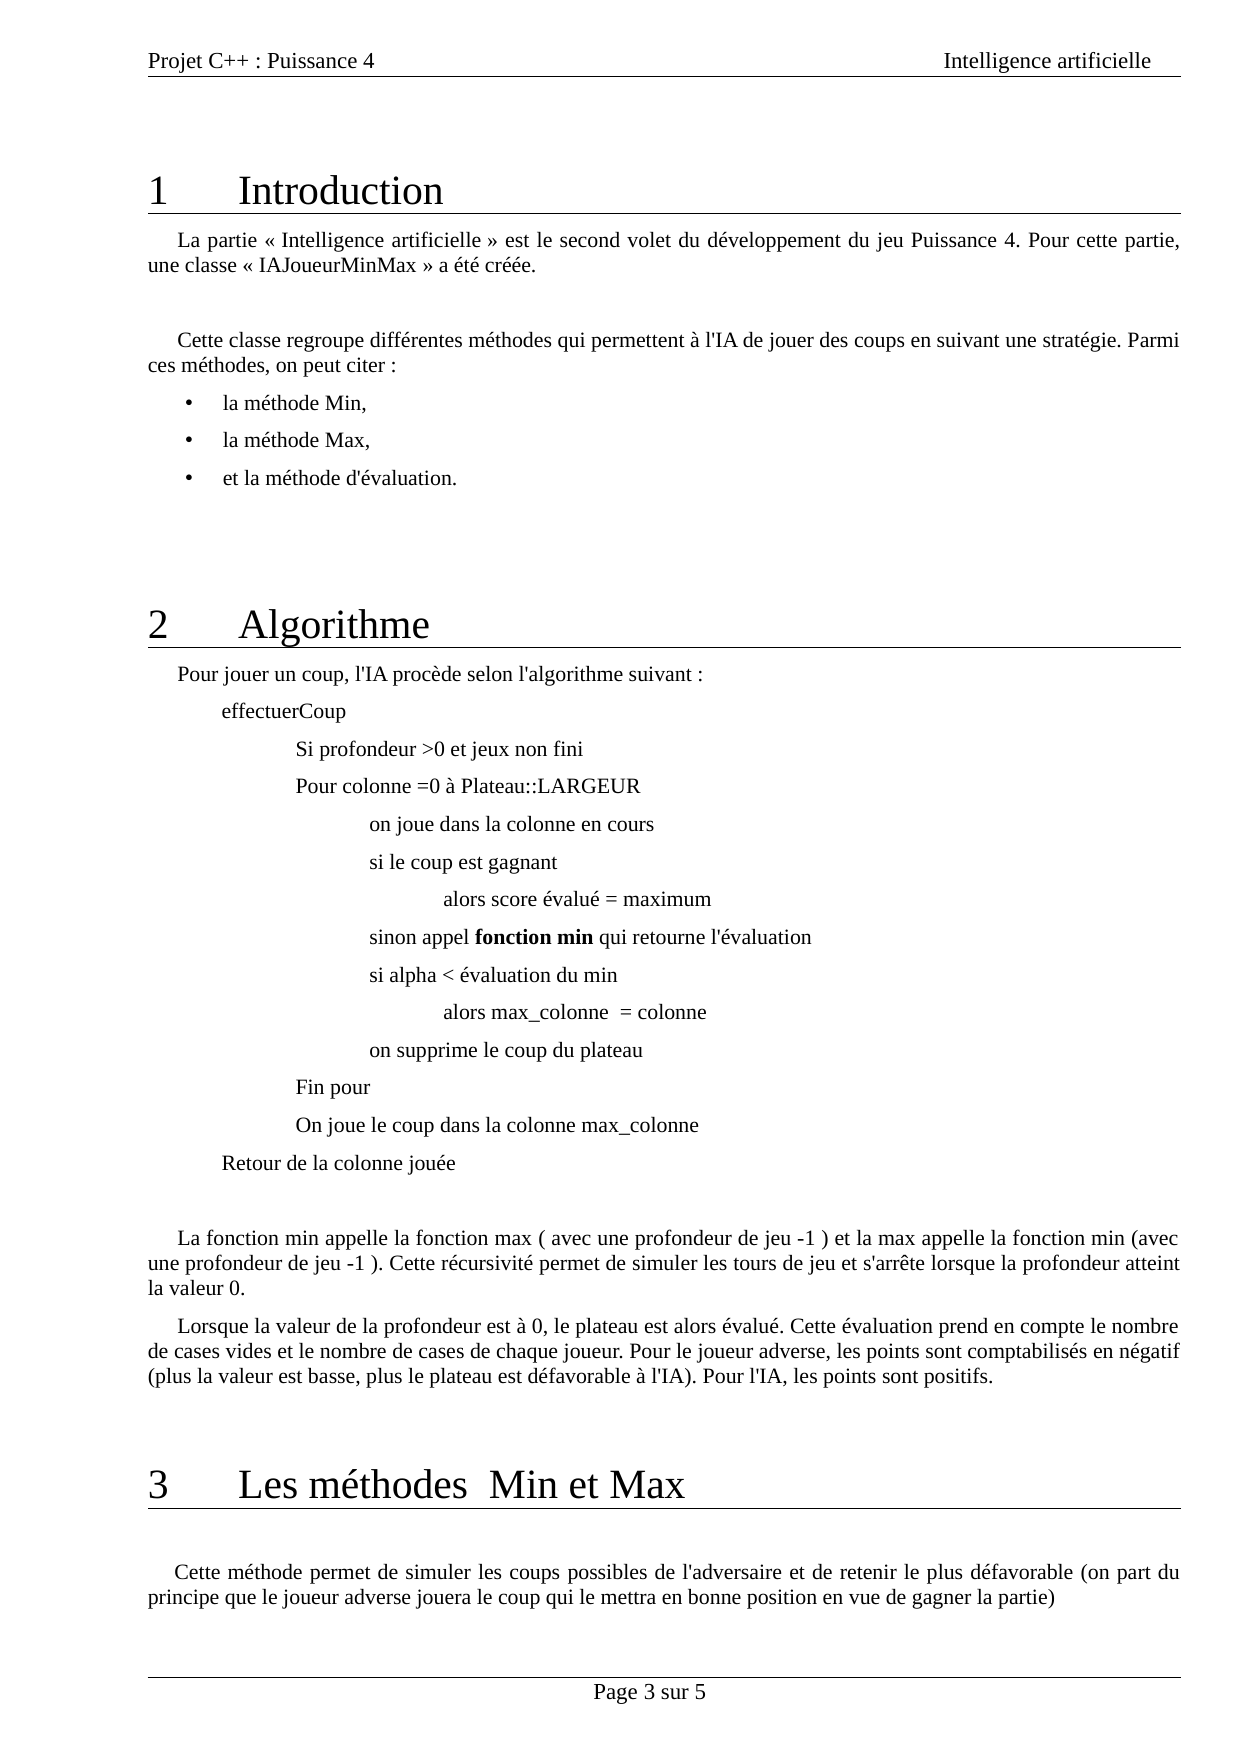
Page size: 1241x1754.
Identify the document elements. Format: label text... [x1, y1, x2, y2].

text La fonction min appelle la fonction max ( avec une profondeur de jeu -1 ) et la max appelle la fonction min (avec une profondeur de jeu -1 ). Cette récursivité permet de simuler les tours de jeu et s'arrête lorsque la profondeur atteint la valeur 0. [148, 1225, 1181, 1300]
subtitle Introduction [148, 165, 1181, 213]
text Si profondeur >0 et jeux non fini [148, 736, 1181, 761]
text Fin pour [148, 1074, 1181, 1099]
text sinon appel fonction min qui retourne l'évaluation [148, 924, 1181, 949]
text si alpha < évaluation du min [148, 962, 1181, 987]
text alors max_colonne = colonne [148, 999, 1181, 1024]
text alors score évalué = maximum [148, 886, 1181, 912]
text La partie « Intelligence artificielle » est le second volet du développement du jeu Puissance 4. Pour cette partie, une classe « IAJoueurMinMax » a été créée. [148, 227, 1181, 277]
text Cette méthode permet de simuler les coups possibles de l'adversaire et de retenir le plus défavorable (on part du principe que le joueur adverse jouera le coup qui le mettra en bonne position en vue de gagner la partie) [148, 1559, 1181, 1609]
text Pour colonne =0 à Plateau::LARGEUR [148, 773, 1181, 799]
text On joue le coup dans la colonne max_colonne [148, 1112, 1181, 1137]
text Cette classe regroupe différentes méthodes qui permettent à l'IA de jouer des coups en suivant une stratégie. Parmi ces méthodes, on peut citer : [148, 327, 1181, 377]
text on supprime le coup du plateau [148, 1037, 1181, 1062]
text on joue dans la colonne en cours [148, 811, 1181, 836]
list la méthode Min, [185, 390, 1181, 415]
text Pour jouer un coup, l'IA procède selon l'algorithme suivant : [148, 661, 1181, 686]
text si le coup est gagnant [148, 849, 1181, 874]
text Retour de la colonne jouée [148, 1149, 1181, 1175]
list la méthode Max, [185, 427, 1181, 453]
list et la méthode d'évaluation. [185, 465, 1181, 490]
subtitle Algorithme [148, 599, 1181, 647]
subtitle Les méthodes Min et Max [148, 1460, 1181, 1508]
text effectuerCoup [148, 698, 1181, 723]
text Lorsque la valeur de la profondeur est à 0, le plateau est alors évalué. Cette évaluation prend en compte le nombre de cases vides et le nombre de cases de chaque joueur. Pour le joueur adverse, les points sont comptabilisés en négatif (plus la valeur est basse, plus le plateau est défavorable à l'IA). Pour l'IA, les points sont positifs. [148, 1313, 1181, 1388]
